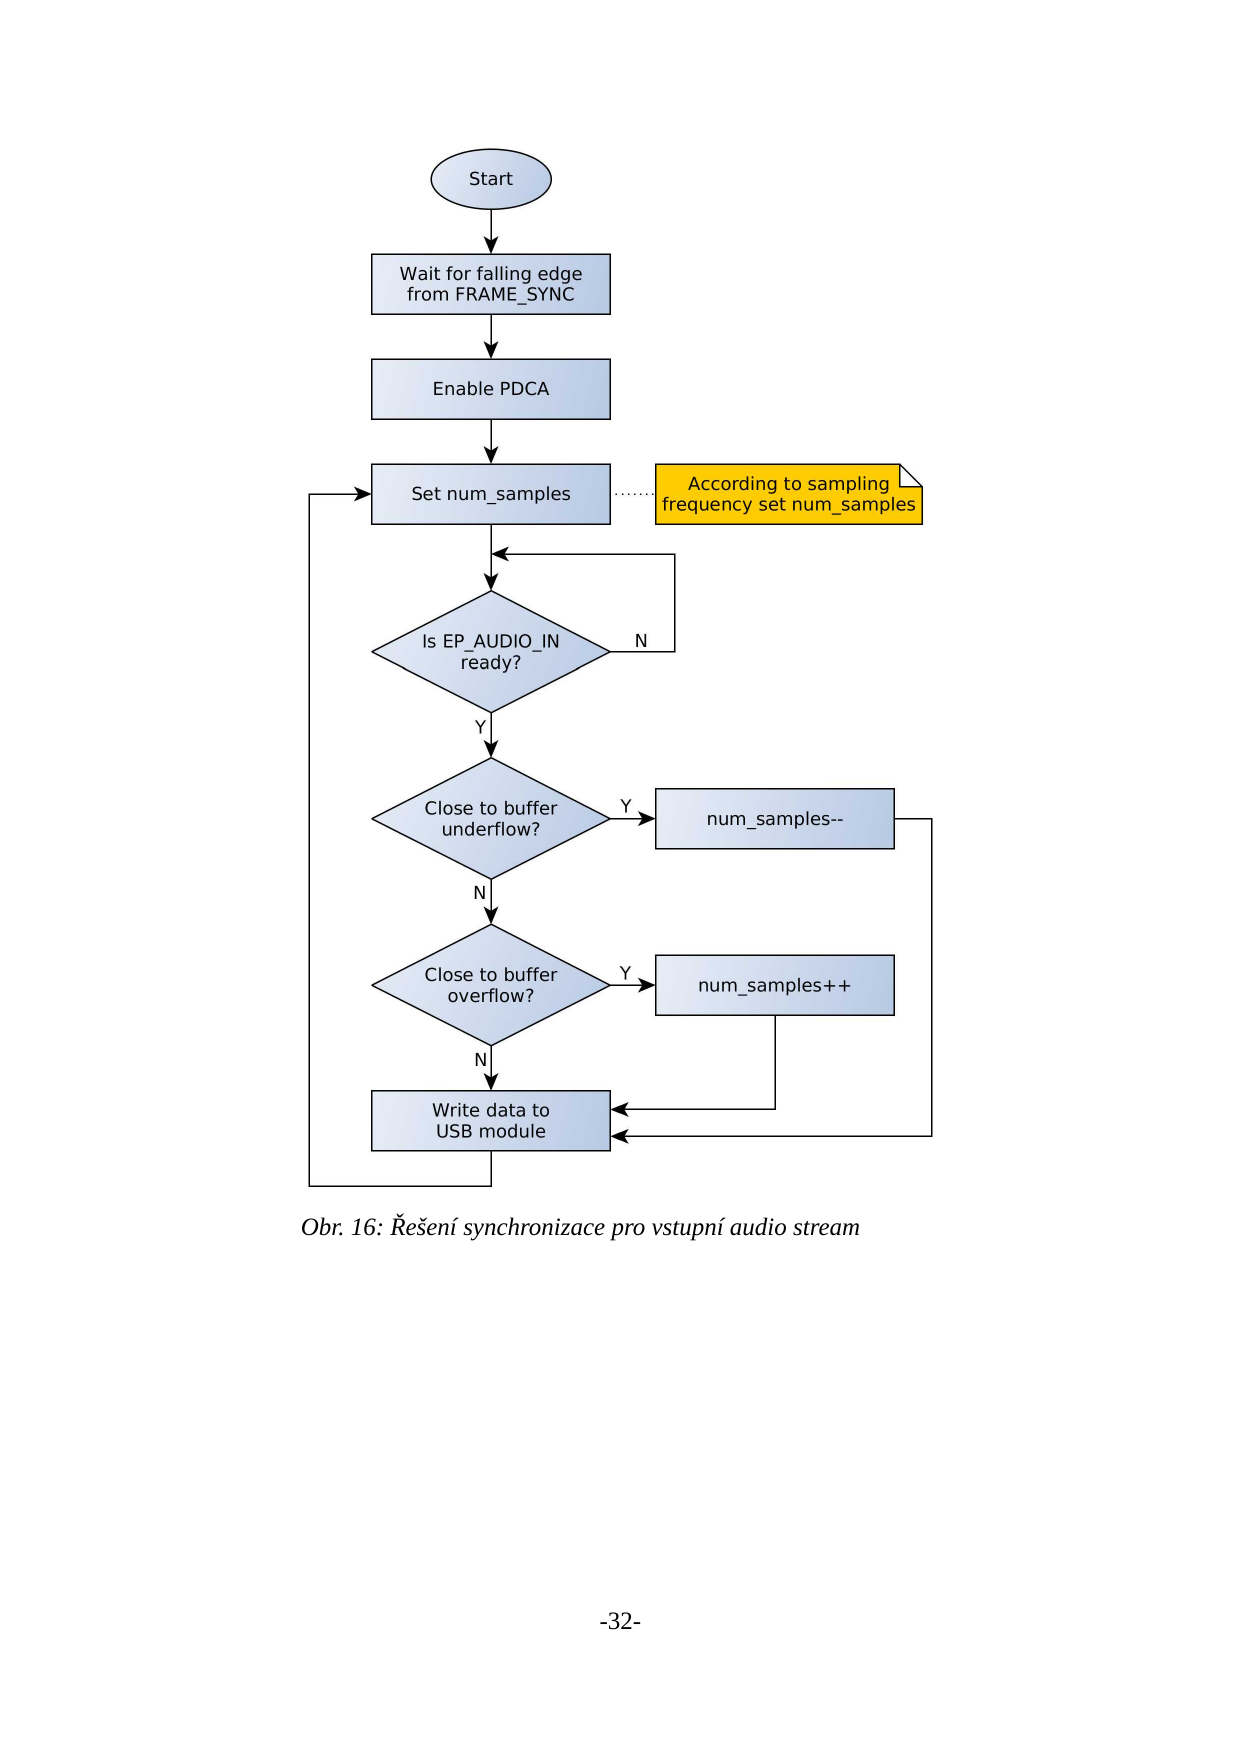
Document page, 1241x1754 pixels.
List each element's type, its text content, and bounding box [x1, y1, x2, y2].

picture [300, 141, 940, 1195]
text Obr. 16: Řešení synchronizace pro vstupní audio stream [301, 1195, 939, 1241]
